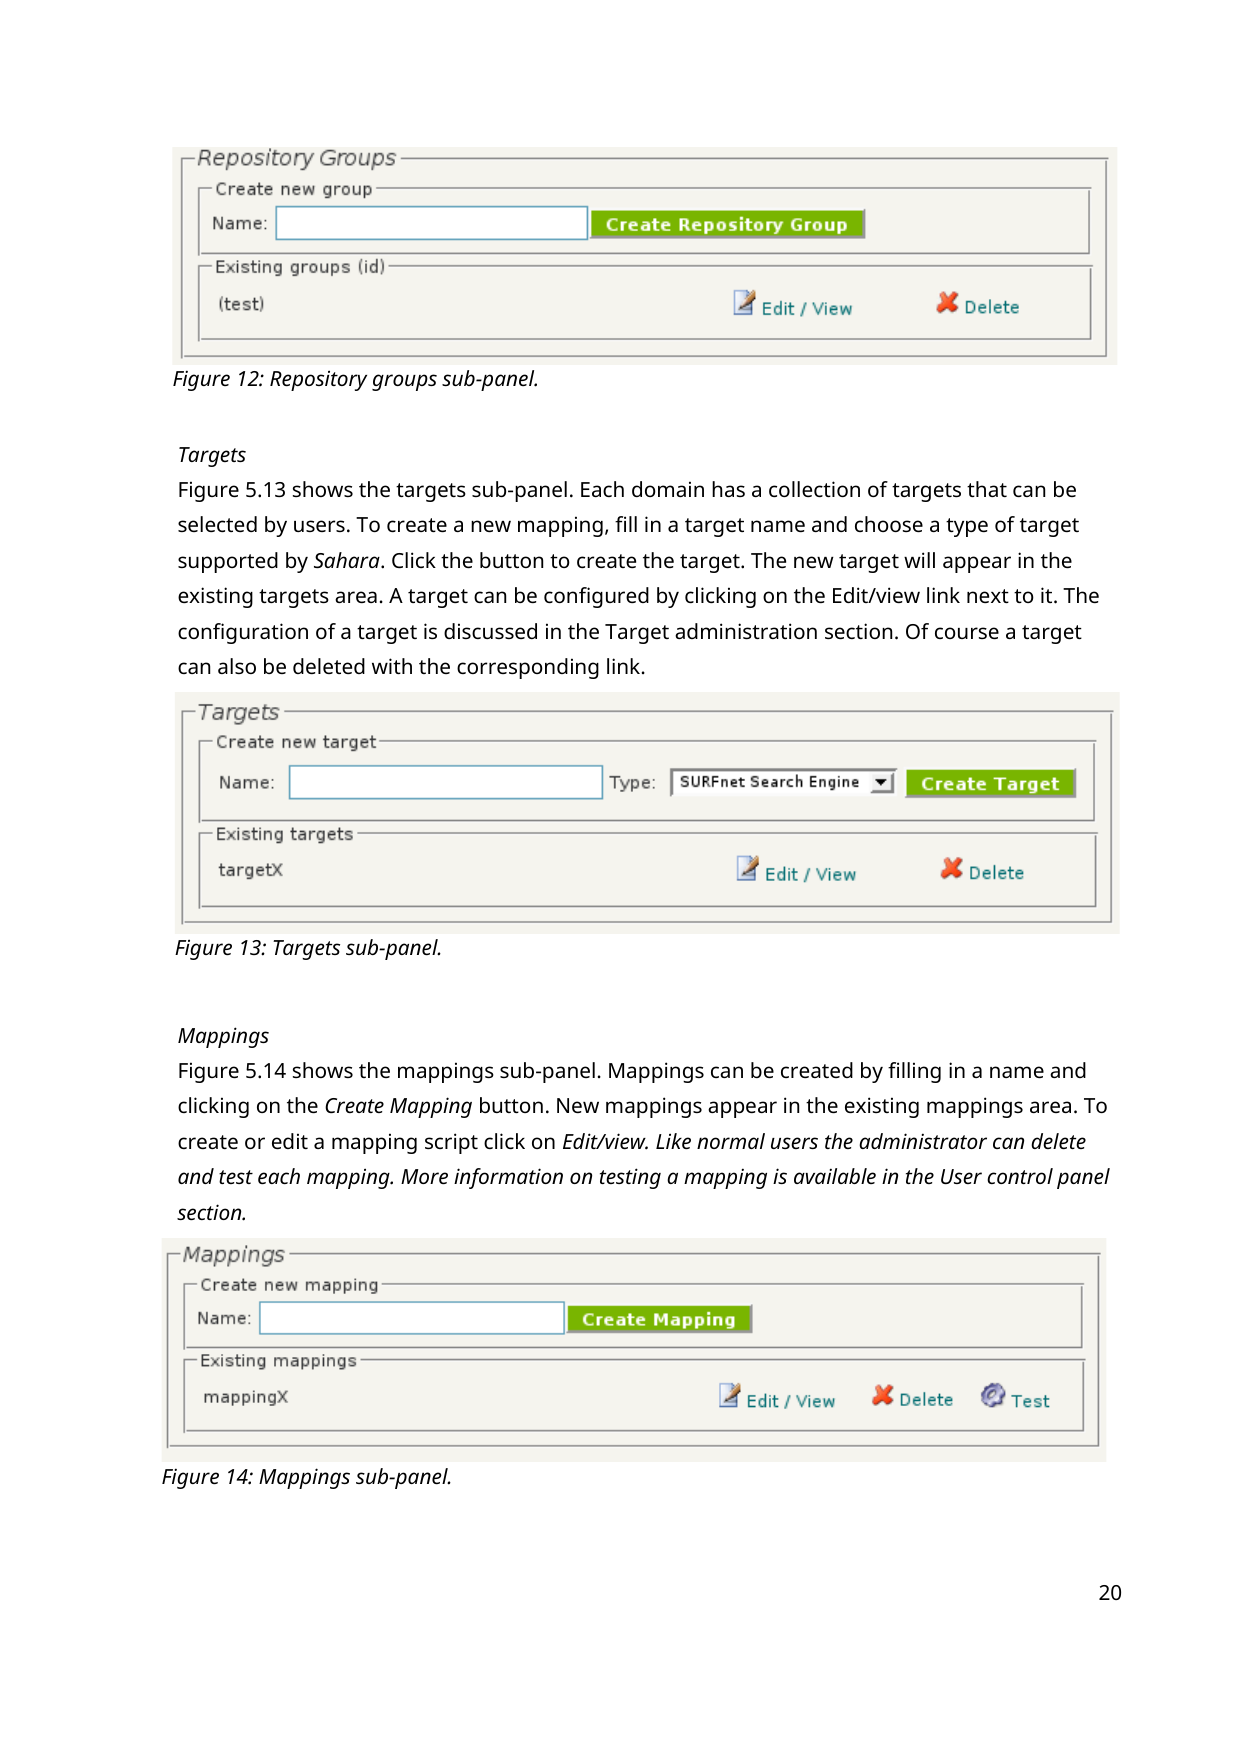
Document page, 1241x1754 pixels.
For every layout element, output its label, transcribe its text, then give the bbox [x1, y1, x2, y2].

text Figure 12: Repository groups sub-panel. [172, 148, 1127, 393]
picture [161, 1238, 1107, 1462]
picture [172, 147, 1118, 365]
text Figure 14: Mappings sub-panel. [161, 1238, 1138, 1490]
text Figure 5.14 shows the mappings sub-panel. Mappings can be created by filling in a name and clicking on the Create Mapping button. New mappings appear in the existing mappings area. To create or edit a mapping script click on Edit/view. Like normal users the administrator can delete and test each mapping. More information on testing a mapping is available in the User control panel section. [177, 1049, 1122, 1226]
subtitle Targets [177, 433, 1122, 468]
text Figure 13: Targets sub-panel. [174, 692, 1124, 962]
picture [174, 692, 1120, 934]
text Figure 5.13 shows the targets sub-panel. Each domain has a collection of targets that can be selected by users. To create a new mapping, fill in a target name and choose a type of target supported by Sahara. Click the button to create the target. The new target will appear in the existing targets area. A target can be configured by clicking on the Edit/view link next to it. The configuration of a target is discussed in the Target administration section. Of course a target can also be deleted with the corresponding link. [177, 468, 1122, 681]
subtitle Mappings [177, 1014, 1122, 1049]
